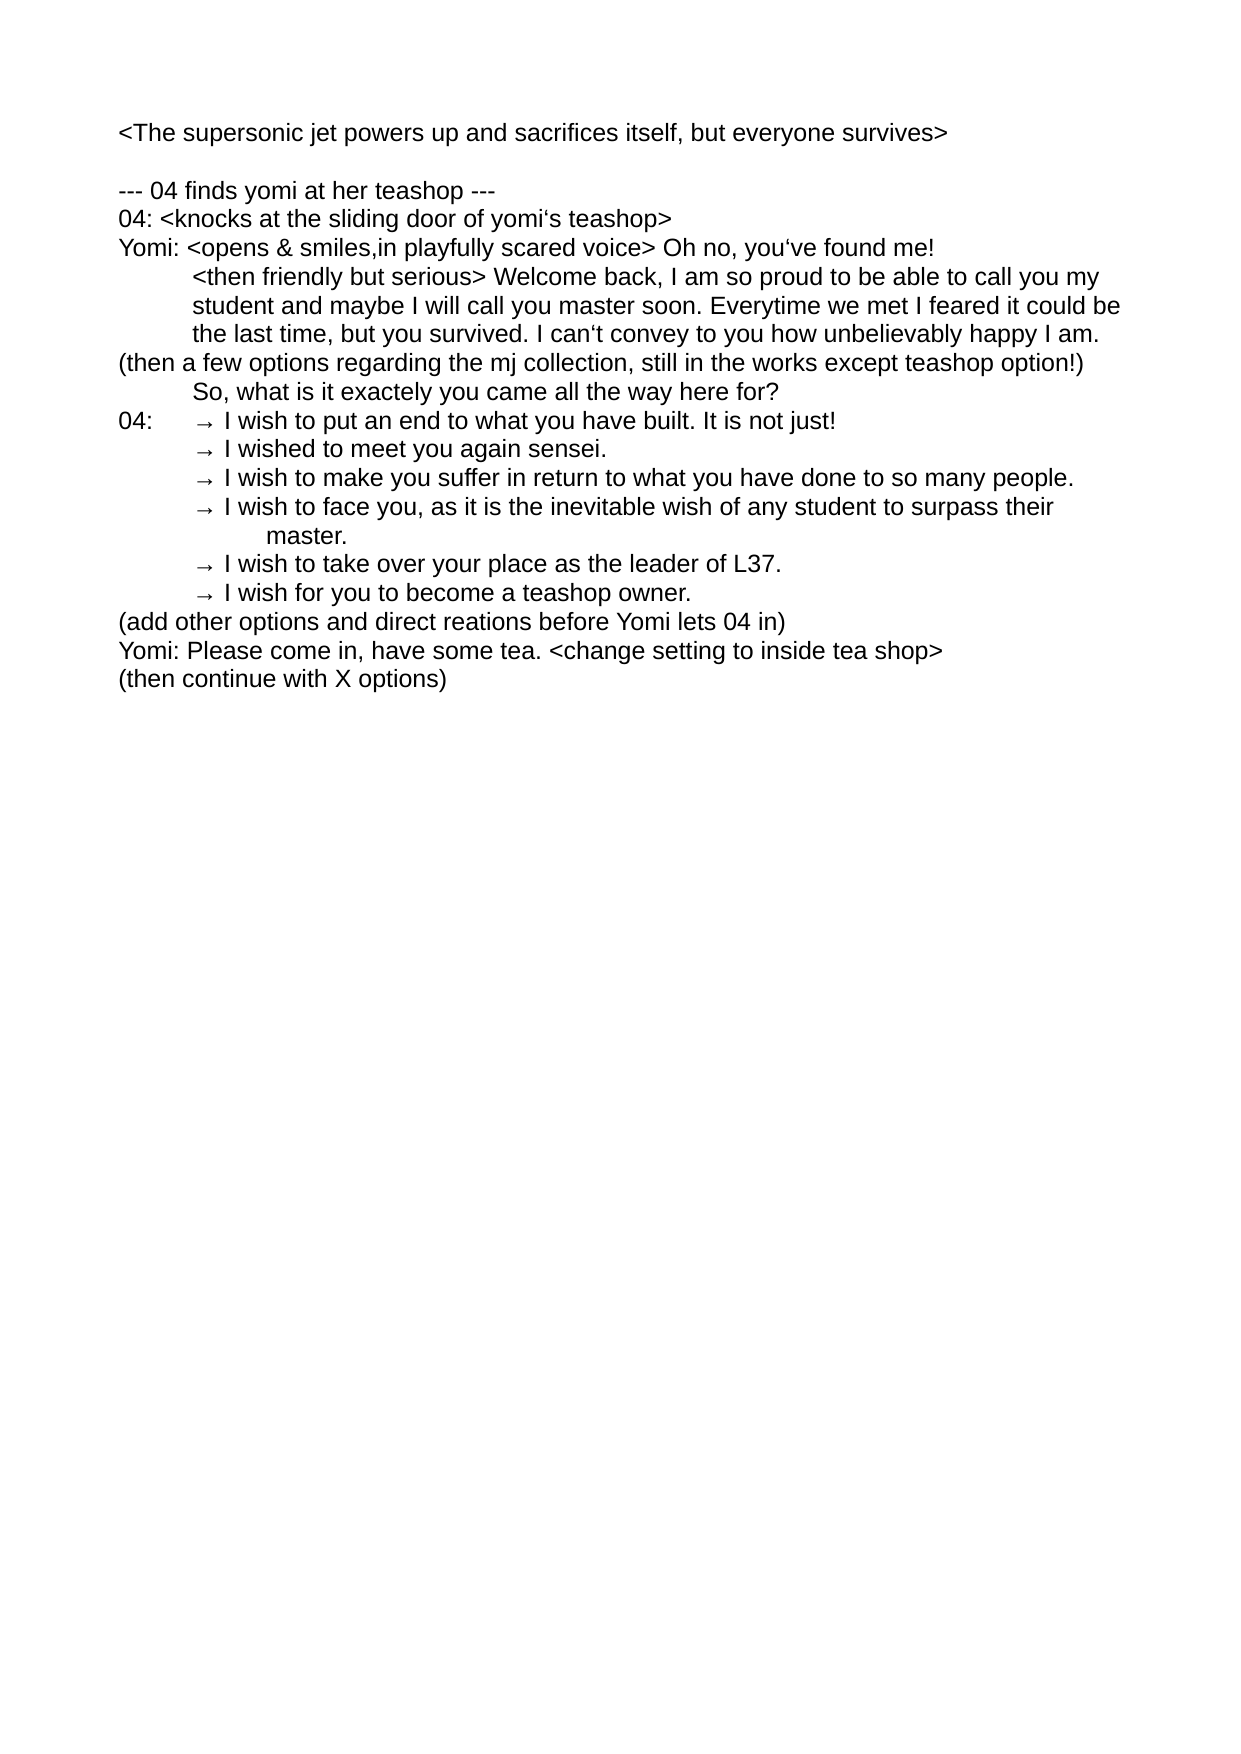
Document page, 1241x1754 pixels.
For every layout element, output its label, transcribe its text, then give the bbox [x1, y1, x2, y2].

text Yomi: Please come in, have some tea. <change setting to inside tea shop> [118, 636, 1122, 664]
text (then continue with X options) [118, 664, 1122, 693]
text 04: <knocks at the sliding door of yomi‘s teashop> [118, 204, 1122, 233]
text So, what is it exactely you came all the way here for? [118, 377, 1122, 406]
text → I wish for you to become a teashop owner. [118, 578, 1122, 607]
text <The supersonic jet powers up and sacrifices itself, but everyone survives> [118, 118, 1122, 147]
text 04: → I wish to put an end to what you have built. It is not just! [118, 406, 1122, 434]
text --- 04 finds yomi at her teashop --- [118, 176, 1122, 204]
text (then a few options regarding the mj collection, still in the works except teashop option!) [118, 348, 1122, 377]
text → I wish to make you suffer in return to what you have done to so many people. [118, 463, 1122, 492]
text <then friendly but serious> Welcome back, I am so proud to be able to call you my student and maybe I will call you master soon. Everytime we met I feared it could be the last time, but you survived. I can‘t convey to you how unbelievably happy I am. [118, 262, 1122, 348]
text Yomi: <opens & smiles,in playfully scared voice> Oh no, you‘ve found me! [118, 233, 1122, 262]
text → I wished to meet you again sensei. [118, 434, 1122, 463]
text (add other options and direct reations before Yomi lets 04 in) [118, 607, 1122, 636]
text → I wish to face you, as it is the inevitable wish of any student to surpass their master. [118, 492, 1122, 549]
text → I wish to take over your place as the leader of L37. [118, 549, 1122, 578]
